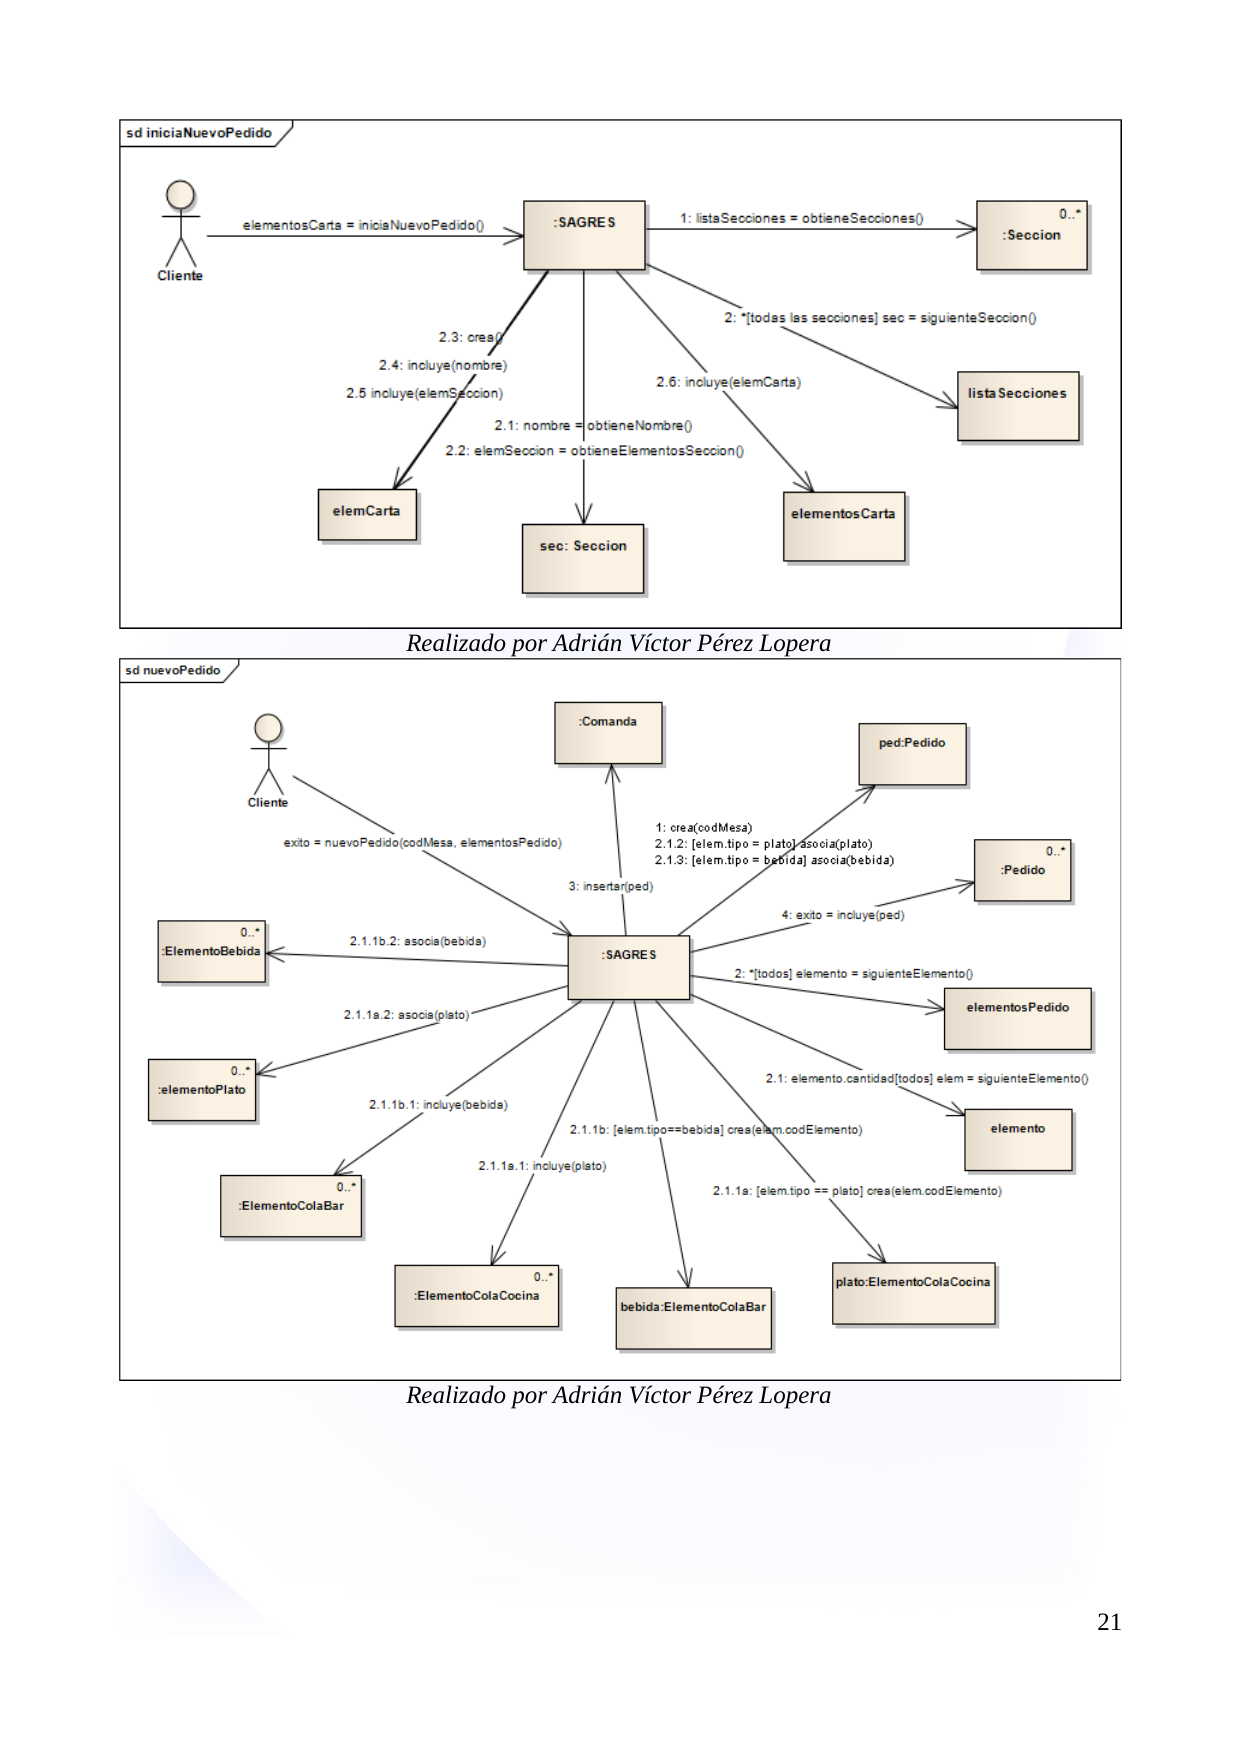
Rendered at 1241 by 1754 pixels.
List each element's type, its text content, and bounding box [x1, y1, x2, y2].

picture [118, 657, 1122, 1381]
picture [118, 118, 1122, 629]
picture [118, 1409, 1122, 1636]
text Realizado por Adrián Víctor Pérez Lopera [118, 1381, 1122, 1409]
text Realizado por Adrián Víctor Pérez Lopera [118, 629, 1122, 657]
